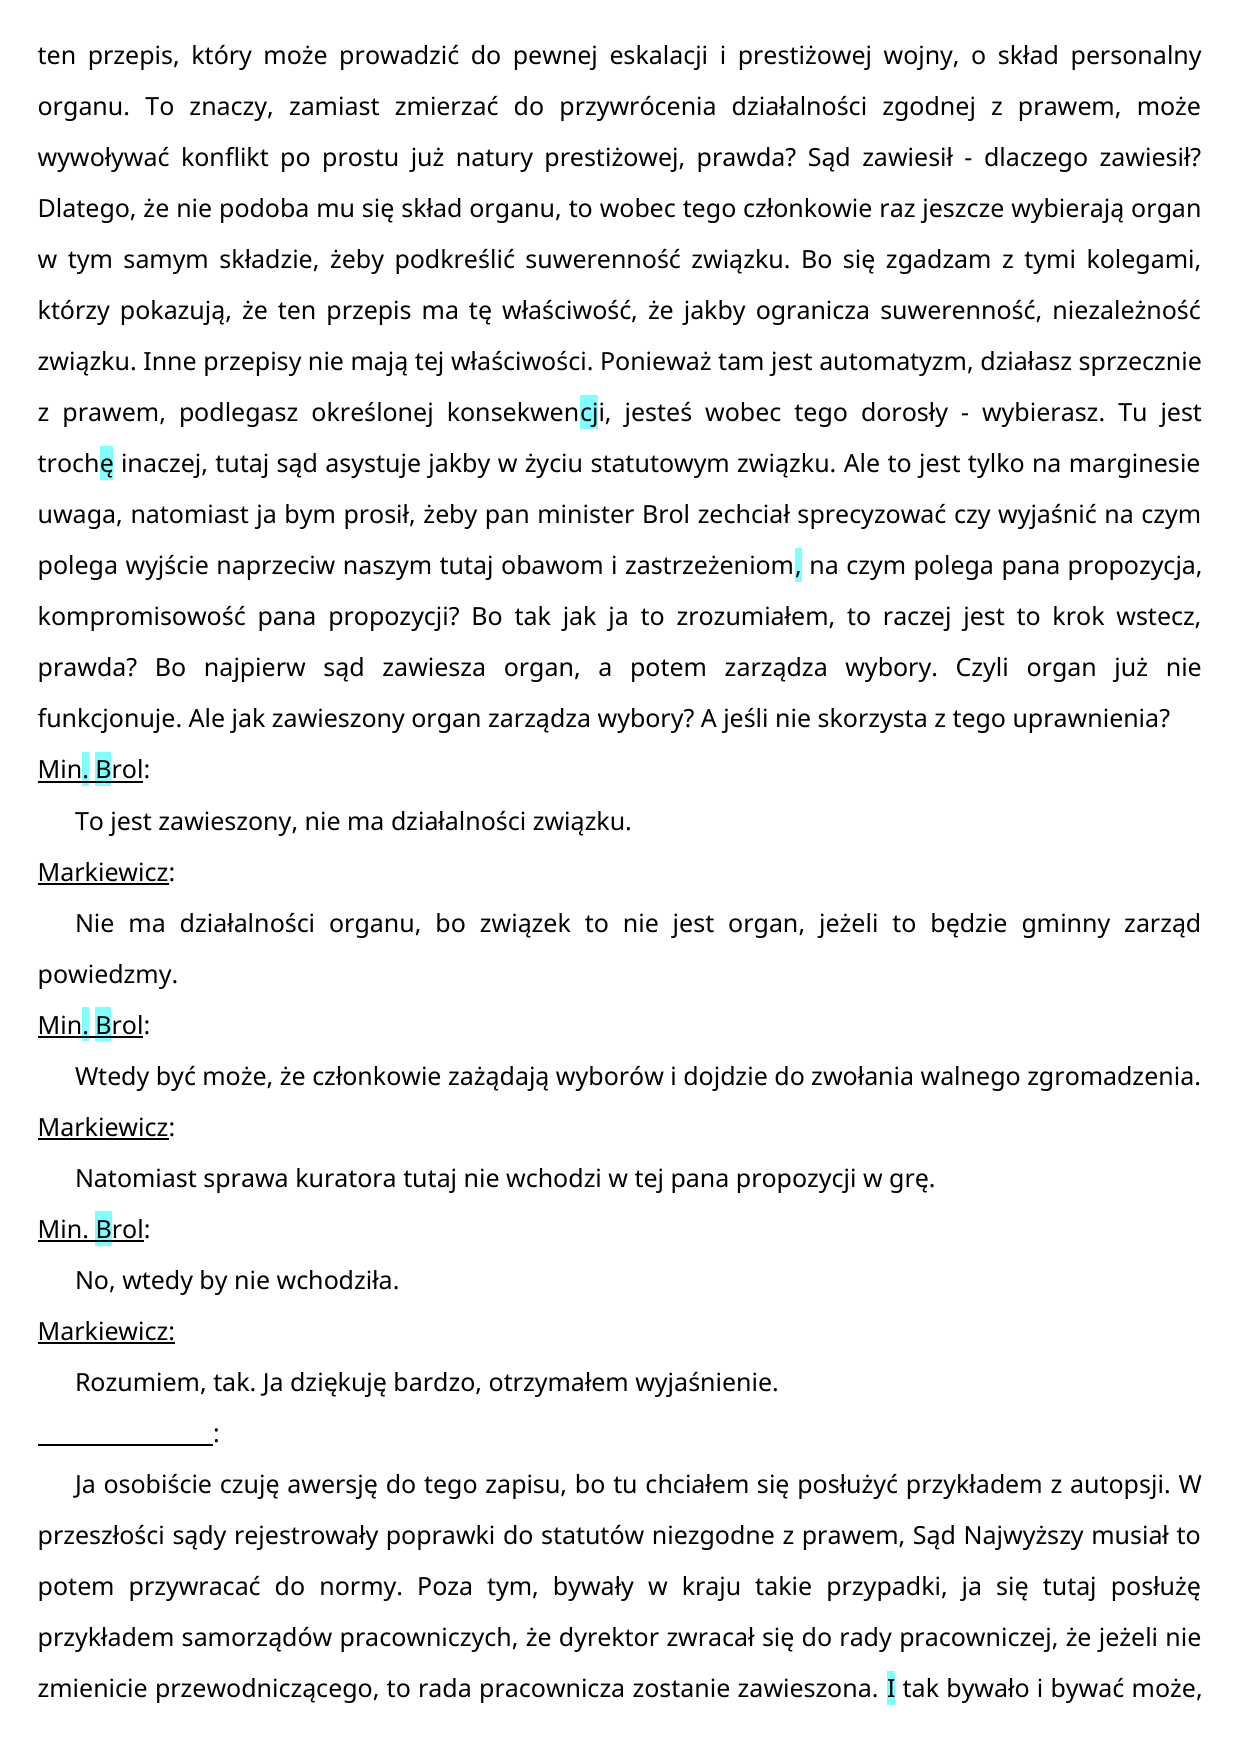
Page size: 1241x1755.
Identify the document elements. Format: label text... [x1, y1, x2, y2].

text : [37, 1416, 1203, 1450]
text Min. Brol: [37, 752, 1203, 786]
text Markiewicz: [37, 1109, 1203, 1143]
text ten przepis, który może prowadzić do pewnej eskalacji i prestiżowej wojny, o skład personalny organu. To znaczy, zamiast zmierzać do przywrócenia działalności zgodnej z prawem, może wywoływać konflikt po prostu już natury prestiżowej, prawda? Sąd zawiesił - dlaczego zawiesił? Dlatego, że nie podoba mu się skład organu, to wobec tego członkowie raz jeszcze wybierają organ w tym samym składzie, żeby podkreślić suwerenność związku. Bo się zgadzam z tymi kolegami, którzy pokazują, że ten przepis ma tę właściwość, że jakby ogranicza suwerenność, niezależność związku. Inne przepisy nie mają tej właściwości. Ponieważ tam jest automatyzm, działasz sprzecznie z prawem, podlegasz określonej konsekwencji, jesteś wobec tego dorosły - wybierasz. Tu jest trochę inaczej, tutaj sąd asystuje jakby w życiu statutowym związku. Ale to jest tylko na marginesie uwaga, natomiast ja bym prosił, żeby pan minister Brol zechciał sprecyzować czy wyjaśnić na czym polega wyjście naprzeciw naszym tutaj obawom i zastrzeżeniom, na czym polega pana propozycja, kompromisowość pana propozycji? Bo tak jak ja to zrozumiałem, to raczej jest to krok wstecz, prawda? Bo najpierw sąd zawiesza organ, a potem zarządza wybory. Czyli organ już nie funkcjonuje. Ale jak zawieszony organ zarządza wybory? A jeśli nie skorzysta z tego uprawnienia? [37, 37, 1203, 735]
text Markiewicz: [37, 854, 1203, 888]
text No, wtedy by nie wchodziła. [37, 1262, 1203, 1297]
text Wtedy być może, że członkowie zażądają wyborów i dojdzie do zwołania walnego zgromadzenia. [37, 1058, 1203, 1092]
text Ja osobiście czuję awersję do tego zapisu, bo tu chciałem się posłużyć przykładem z autopsji. W przeszłości sądy rejestrowały poprawki do statutów niezgodne z prawem, Sąd Najwyższy musiał to potem przywracać do normy. Poza tym, bywały w kraju takie przypadki, ja się tutaj posłużę przykładem samorządów pracowniczych, że dyrektor zwracał się do rady pracowniczej, że jeżeli nie zmienicie przewodniczącego, to rada pracownicza zostanie zawieszona. I tak bywało i bywać może, [37, 1467, 1203, 1705]
text Min. Brol: [37, 1007, 1203, 1041]
text Rozumiem, tak. Ja dziękuję bardzo, otrzymałem wyjaśnienie. [37, 1364, 1203, 1399]
text Min. Brol: [37, 1211, 1203, 1246]
text Natomiast sprawa kuratora tutaj nie wchodzi w tej pana propozycji w grę. [37, 1160, 1203, 1194]
text Nie ma działalności organu, bo związek to nie jest organ, jeżeli to będzie gminny zarząd powiedzmy. [37, 905, 1203, 990]
text To jest zawieszony, nie ma działalności związku. [37, 803, 1203, 837]
text Markiewicz: [37, 1313, 1203, 1348]
